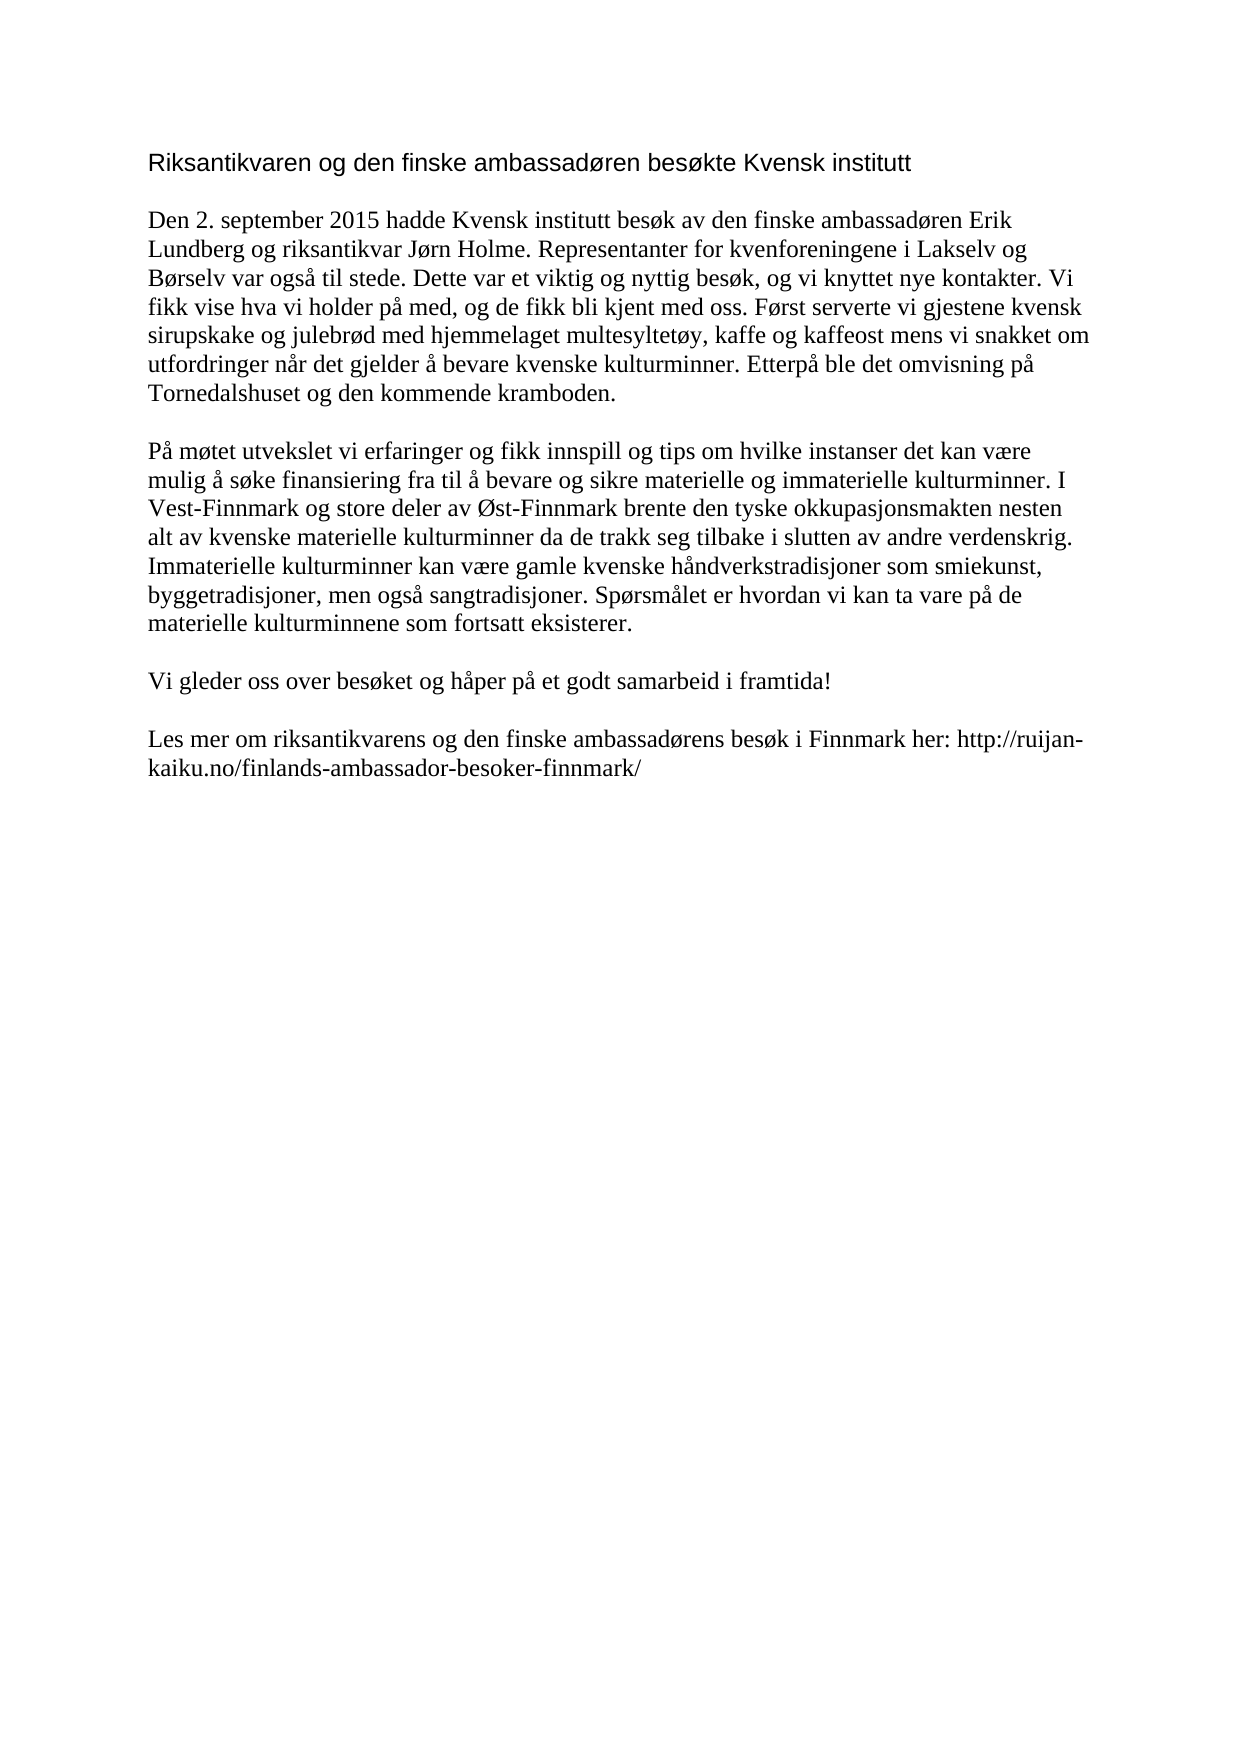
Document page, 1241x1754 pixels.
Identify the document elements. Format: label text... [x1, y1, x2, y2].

text Riksantikvaren og den finske ambassadøren besøkte Kvensk institutt [148, 148, 1093, 176]
text Vi gleder oss over besøket og håper på et godt samarbeid i framtida! [148, 666, 1093, 695]
text På møtet utvekslet vi erfaringer og fikk innspill og tips om hvilke instanser det kan være mulig å søke finansiering fra til å bevare og sikre materielle og immaterielle kulturminner. I Vest-Finnmark og store deler av Øst-Finnmark brente den tyske okkupasjonsmakten nesten alt av kvenske materielle kulturminner da de trakk seg tilbake i slutten av andre verdenskrig. Immaterielle kulturminner kan være gamle kvenske håndverkstradisjoner som smiekunst, byggetradisjoner, men også sangtradisjoner. Spørsmålet er hvordan vi kan ta vare på de materielle kulturminnene som fortsatt eksisterer. [148, 436, 1093, 637]
text Den 2. september 2015 hadde Kvensk institutt besøk av den finske ambassadøren Erik Lundberg og riksantikvar Jørn Holme. Representanter for kvenforeningene i Lakselv og Børselv var også til stede. Dette var et viktig og nyttig besøk, og vi knyttet nye kontakter. Vi fikk vise hva vi holder på med, og de fikk bli kjent med oss. Først serverte vi gjestene kvensk sirupskake og julebrød med hjemmelaget multesyltetøy, kaffe og kaffeost mens vi snakket om utfordringer når det gjelder å bevare kvenske kulturminner. Etterpå ble det omvisning på Tornedalshuset og den kommende kramboden. [148, 206, 1093, 407]
text Les mer om riksantikvarens og den finske ambassadørens besøk i Finnmark her: http://ruijan-kaiku.no/finlands-ambassador-besoker-finnmark/ [148, 724, 1093, 782]
